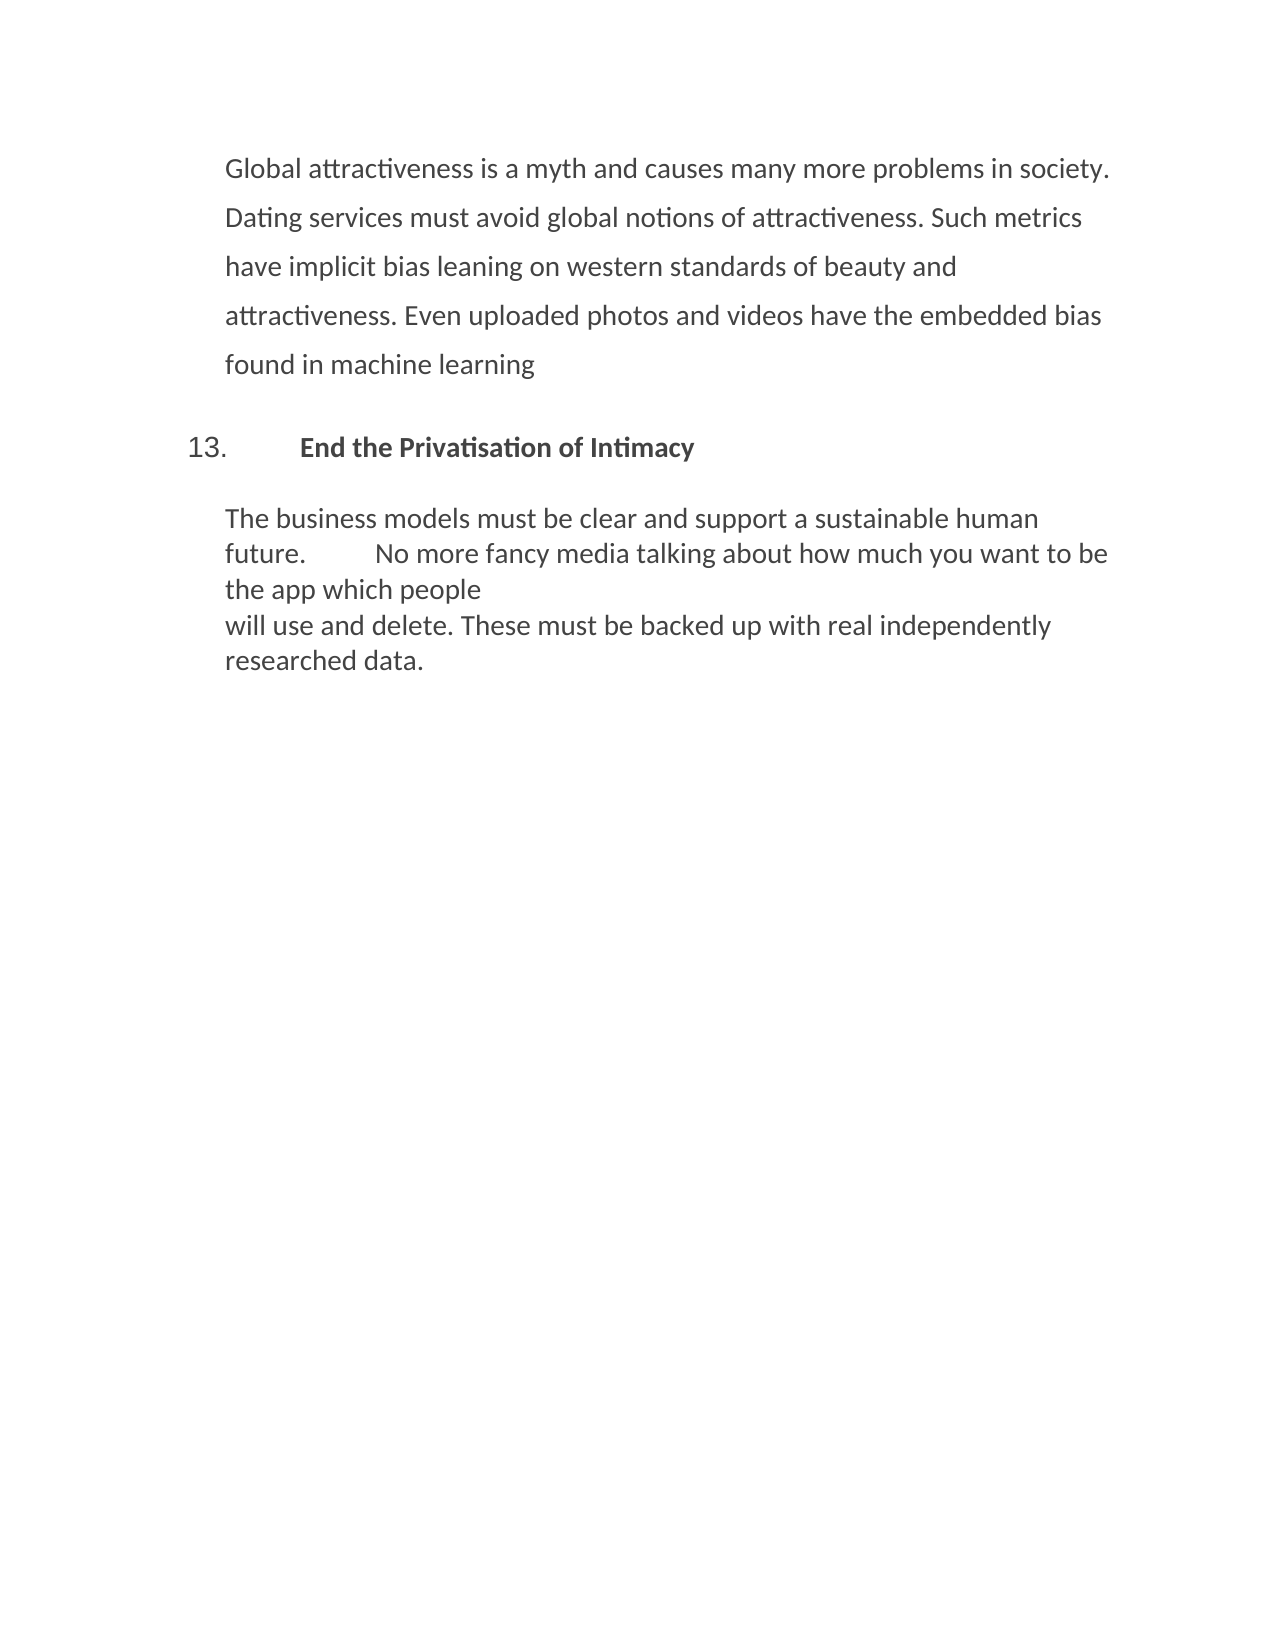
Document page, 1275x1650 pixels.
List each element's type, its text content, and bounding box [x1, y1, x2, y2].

subtitle End the Privatisation of Intimacy The business models must be clear and support a sustainable human future. No more fancy media talking about how much you want to be the app which people will use and delete. These must be backed up with real independently researched data. [187, 429, 1125, 678]
subtitle Global attractiveness is a myth and causes many more problems in society. Dating services must avoid global notions of attractiveness. Such metrics have implicit bias leaning on western standards of beauty and attractiveness. Even uploaded photos and videos have the embedded bias found in machine learning [225, 150, 1125, 382]
